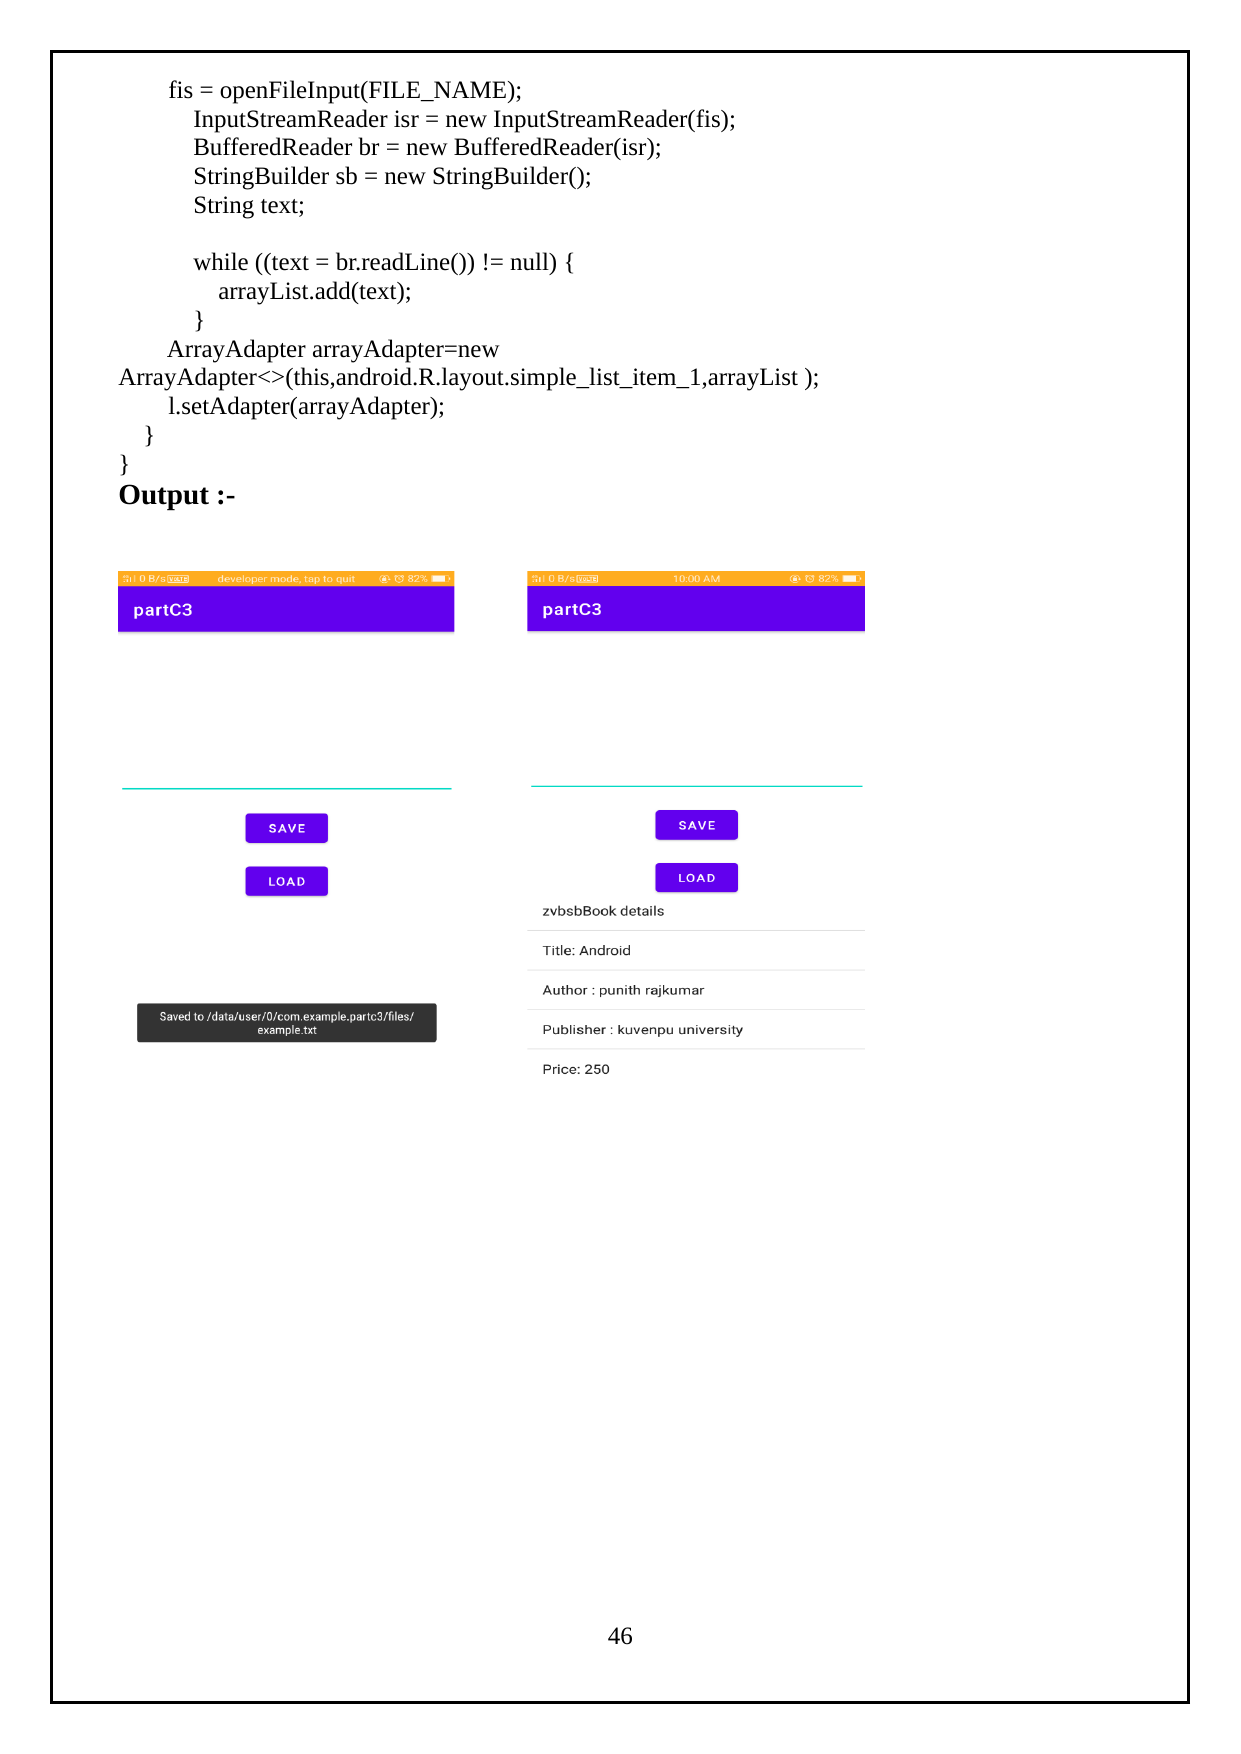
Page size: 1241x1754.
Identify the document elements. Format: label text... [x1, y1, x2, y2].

text BufferedReader br = new BufferedReader(isr); [118, 132, 1122, 161]
text l.setAdapter(arrayAdapter); [118, 391, 1122, 420]
text ArrayAdapter arrayAdapter=new ArrayAdapter<>(this,android.R.layout.simple_list_item_1,arrayList ); [118, 334, 1122, 391]
text } [118, 420, 1122, 449]
text String text; [118, 190, 1122, 219]
text } [118, 449, 1122, 477]
text } [118, 305, 1122, 334]
text while ((text = br.readLine()) != null) { [118, 247, 1122, 276]
text arrayList.add(text); [118, 276, 1122, 305]
text InputStreamReader isr = new InputStreamReader(fis); [118, 104, 1122, 132]
text Output :- [118, 477, 1122, 511]
text StringBuilder sb = new StringBuilder(); [118, 161, 1122, 190]
text fis = openFileInput(FILE_NAME); [118, 75, 1122, 104]
